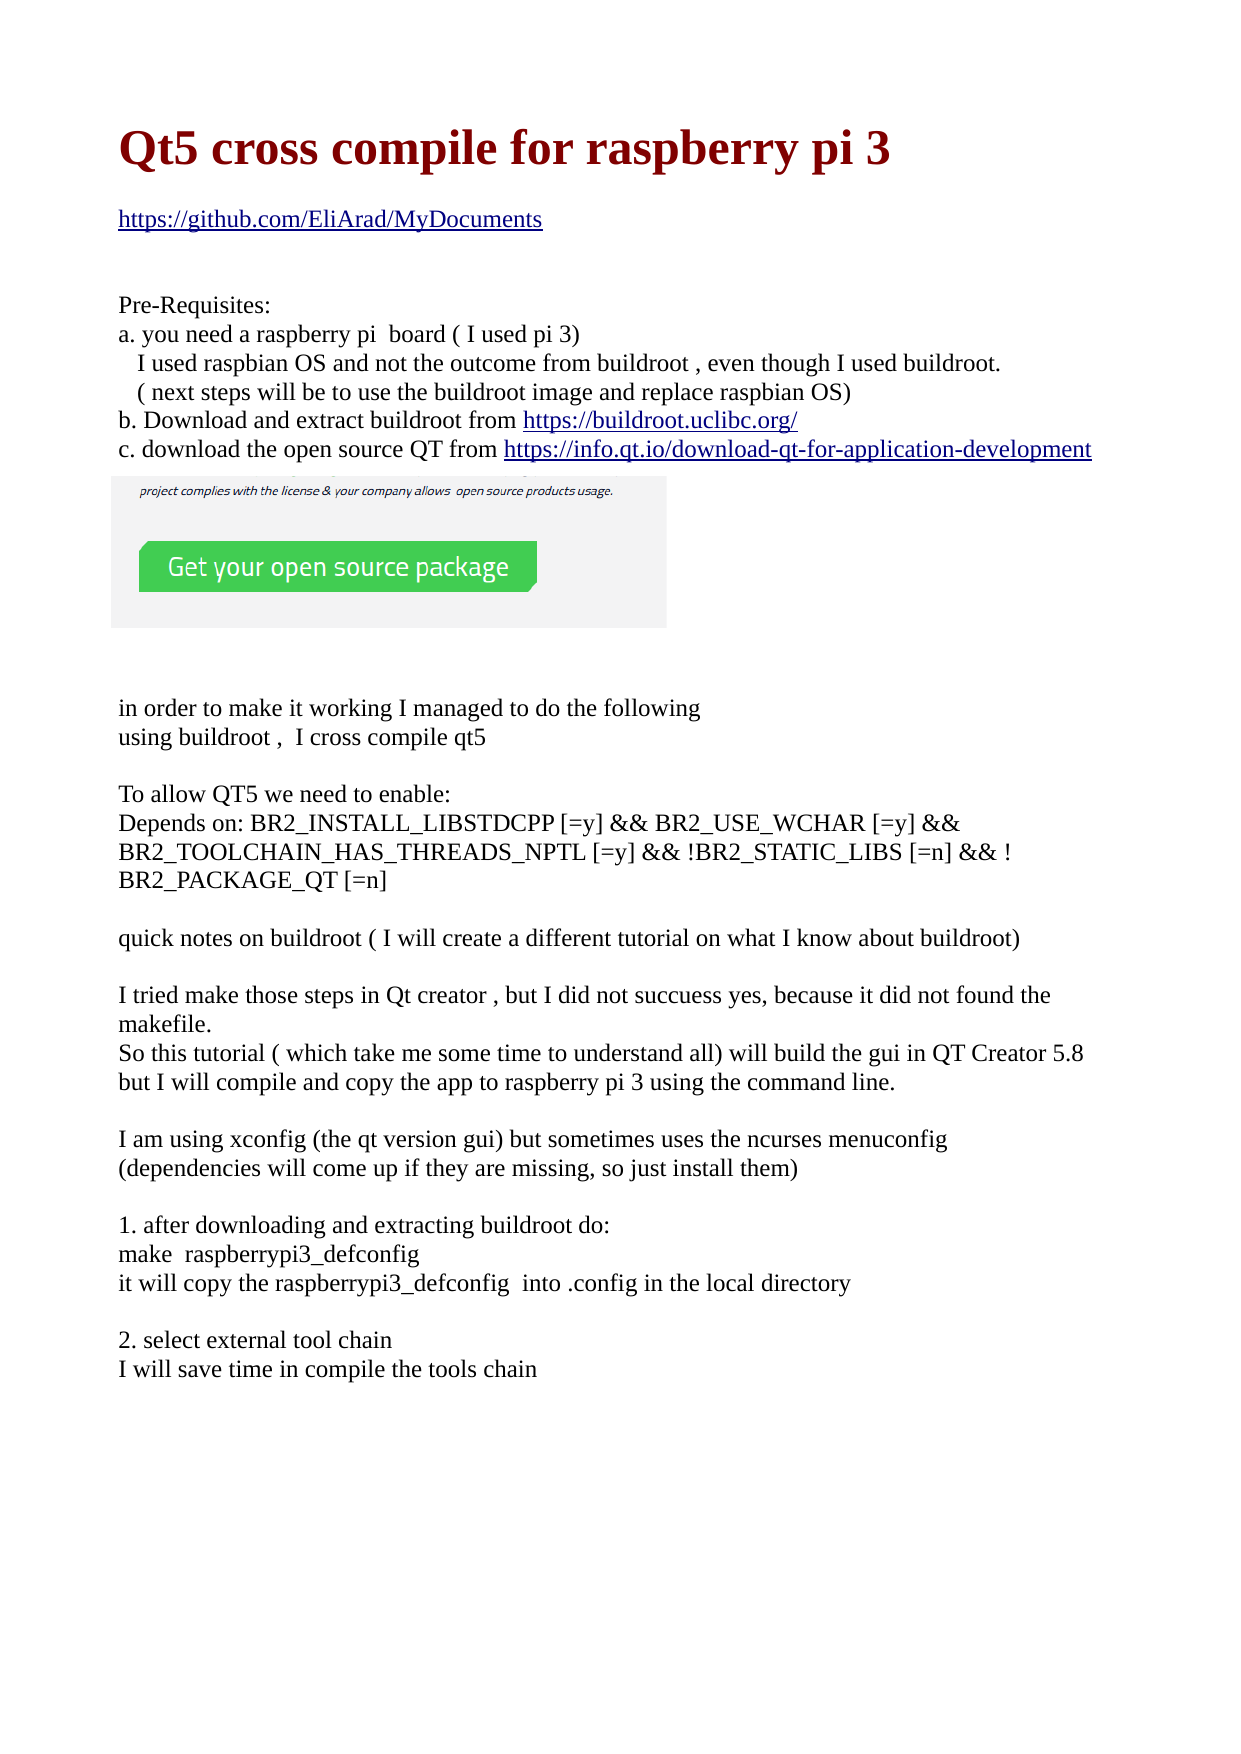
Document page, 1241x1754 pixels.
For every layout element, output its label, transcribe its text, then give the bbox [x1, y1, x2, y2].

text So this tutorial ( which take me some time to understand all) will build the gui in QT Creator 5.8 [118, 1038, 1122, 1067]
text make raspberrypi3_defconfig [118, 1239, 1122, 1268]
text Qt5 cross compile for raspberry pi 3 [118, 118, 1122, 176]
text but I will compile and copy the app to raspberry pi 3 using the command line. [118, 1067, 1122, 1096]
text I used raspbian OS and not the outcome from buildroot , even though I used buildroot. [118, 348, 1122, 377]
picture [111, 476, 667, 628]
text it will copy the raspberrypi3_defconfig into .config in the local directory [118, 1268, 1122, 1297]
text 2. select external tool chain [118, 1326, 1122, 1354]
text To allow QT5 we need to enable: [118, 779, 1122, 808]
text (dependencies will come up if they are missing, so just install them) [118, 1153, 1122, 1182]
text https://github.com/EliArad/MyDocuments [118, 204, 1122, 233]
text c. download the open source QT from https://info.qt.io/download-qt-for-application-development [118, 434, 1122, 463]
text quick notes on buildroot ( I will create a different tutorial on what I know about buildroot) [118, 923, 1122, 952]
text a. you need a raspberry pi board ( I used pi 3) [118, 319, 1122, 348]
text ( next steps will be to use the buildroot image and replace raspbian OS) [118, 377, 1122, 406]
text Pre-Requisites: [118, 291, 1122, 319]
text 1. after downloading and extracting buildroot do: [118, 1211, 1122, 1239]
text b. Download and extract buildroot from https://buildroot.uclibc.org/ [118, 406, 1122, 434]
text I am using xconfig (the qt version gui) but sometimes uses the ncurses menuconfig [118, 1124, 1122, 1153]
text I will save time in compile the tools chain [118, 1354, 1122, 1383]
text I tried make those steps in Qt creator , but I did not succuess yes, because it did not found the makefile. [118, 981, 1122, 1038]
text in order to make it working I managed to do the following [118, 693, 1122, 722]
text Depends on: BR2_INSTALL_LIBSTDCPP [=y] && BR2_USE_WCHAR [=y] && BR2_TOOLCHAIN_HAS_THREADS_NPTL [=y] && !BR2_STATIC_LIBS [=n] && !BR2_PACKAGE_QT [=n] [118, 808, 1122, 894]
text using buildroot , I cross compile qt5 [118, 722, 1122, 751]
